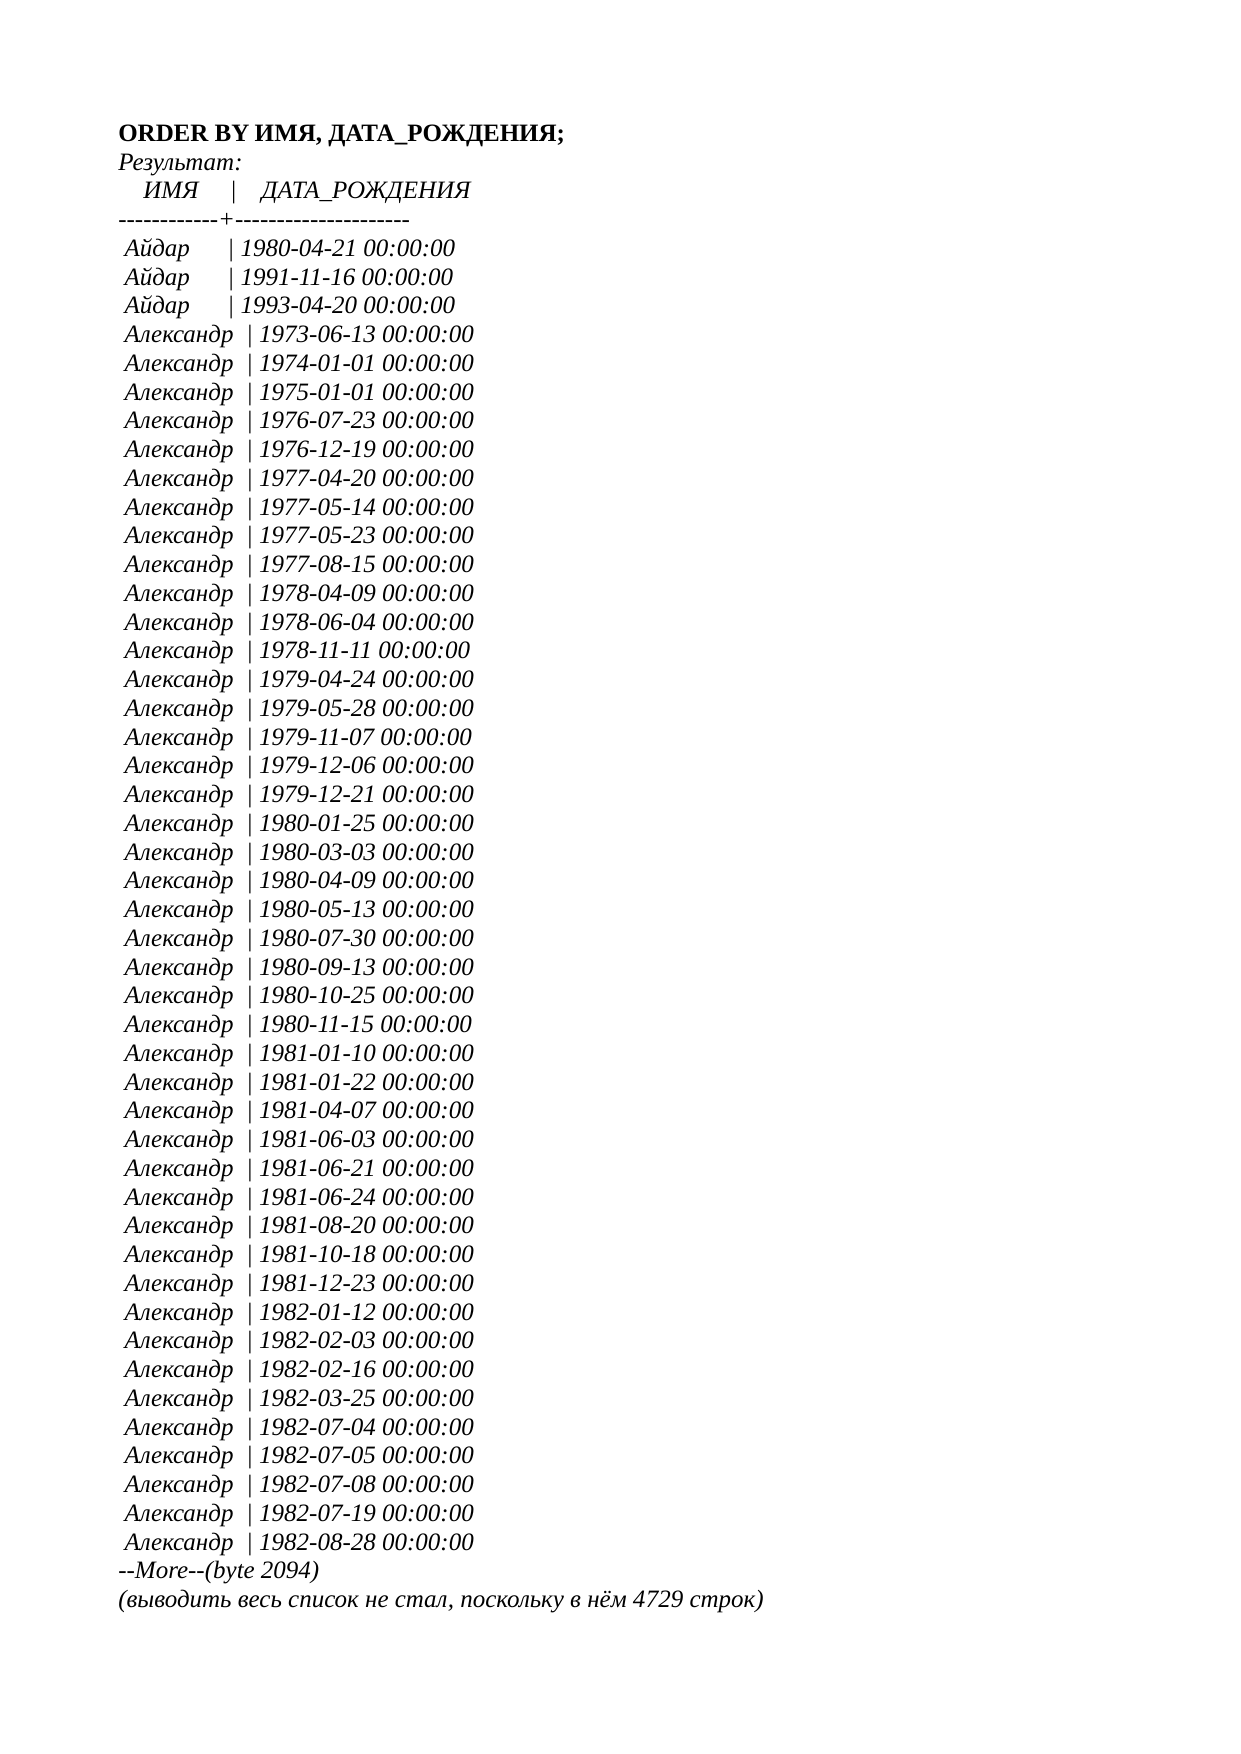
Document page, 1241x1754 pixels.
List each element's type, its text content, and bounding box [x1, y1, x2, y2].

text Александр | 1979-12-06 00:00:00 [118, 751, 1122, 779]
text Александр | 1982-03-25 00:00:00 [118, 1383, 1122, 1412]
text Айдар | 1980-04-21 00:00:00 [118, 233, 1122, 262]
text Александр | 1975-01-01 00:00:00 [118, 377, 1122, 406]
text Александр | 1979-05-28 00:00:00 [118, 693, 1122, 722]
text Александр | 1979-04-24 00:00:00 [118, 664, 1122, 693]
text ИМЯ | ДАТА_РОЖДЕНИЯ [118, 176, 1122, 204]
text Александр | 1973-06-13 00:00:00 [118, 319, 1122, 348]
text Айдар | 1991-11-16 00:00:00 [118, 262, 1122, 291]
text Александр | 1982-07-05 00:00:00 [118, 1441, 1122, 1469]
text Александр | 1980-09-13 00:00:00 [118, 952, 1122, 981]
text Александр | 1981-06-24 00:00:00 [118, 1182, 1122, 1211]
text Александр | 1982-07-04 00:00:00 [118, 1412, 1122, 1441]
text Александр | 1978-04-09 00:00:00 [118, 578, 1122, 607]
text Александр | 1980-11-15 00:00:00 [118, 1009, 1122, 1038]
text --More--(byte 2094) [118, 1556, 1122, 1584]
text Александр | 1981-04-07 00:00:00 [118, 1096, 1122, 1124]
text Айдар | 1993-04-20 00:00:00 [118, 291, 1122, 319]
text ORDER BY ИМЯ, ДАТА_РОЖДЕНИЯ; [118, 118, 1122, 147]
text Александр | 1979-12-21 00:00:00 [118, 779, 1122, 808]
text Александр | 1976-07-23 00:00:00 [118, 406, 1122, 434]
text ------------+--------------------- [118, 204, 1122, 233]
text Александр | 1982-08-28 00:00:00 [118, 1527, 1122, 1556]
text Александр | 1979-11-07 00:00:00 [118, 722, 1122, 751]
text Александр | 1982-07-08 00:00:00 [118, 1469, 1122, 1498]
text Александр | 1977-08-15 00:00:00 [118, 549, 1122, 578]
text Александр | 1978-06-04 00:00:00 [118, 607, 1122, 636]
text (выводить весь список не стал, поскольку в нём 4729 строк) [118, 1584, 1122, 1613]
text Результат: [118, 147, 1122, 176]
text Александр | 1981-01-10 00:00:00 [118, 1038, 1122, 1067]
text Александр | 1980-01-25 00:00:00 [118, 808, 1122, 837]
text Александр | 1980-04-09 00:00:00 [118, 866, 1122, 894]
text Александр | 1980-07-30 00:00:00 [118, 923, 1122, 952]
text Александр | 1981-12-23 00:00:00 [118, 1268, 1122, 1297]
text Александр | 1981-01-22 00:00:00 [118, 1067, 1122, 1096]
text Александр | 1982-02-03 00:00:00 [118, 1326, 1122, 1354]
text Александр | 1980-10-25 00:00:00 [118, 981, 1122, 1009]
text Александр | 1981-08-20 00:00:00 [118, 1211, 1122, 1239]
text Александр | 1981-10-18 00:00:00 [118, 1239, 1122, 1268]
text Александр | 1974-01-01 00:00:00 [118, 348, 1122, 377]
text Александр | 1977-05-23 00:00:00 [118, 521, 1122, 549]
text Александр | 1982-02-16 00:00:00 [118, 1354, 1122, 1383]
text Александр | 1981-06-21 00:00:00 [118, 1153, 1122, 1182]
text Александр | 1977-05-14 00:00:00 [118, 492, 1122, 521]
text Александр | 1976-12-19 00:00:00 [118, 434, 1122, 463]
text Александр | 1980-03-03 00:00:00 [118, 837, 1122, 866]
text Александр | 1980-05-13 00:00:00 [118, 894, 1122, 923]
text Александр | 1982-01-12 00:00:00 [118, 1297, 1122, 1326]
text Александр | 1978-11-11 00:00:00 [118, 636, 1122, 664]
text Александр | 1977-04-20 00:00:00 [118, 463, 1122, 492]
text Александр | 1981-06-03 00:00:00 [118, 1124, 1122, 1153]
text Александр | 1982-07-19 00:00:00 [118, 1498, 1122, 1527]
